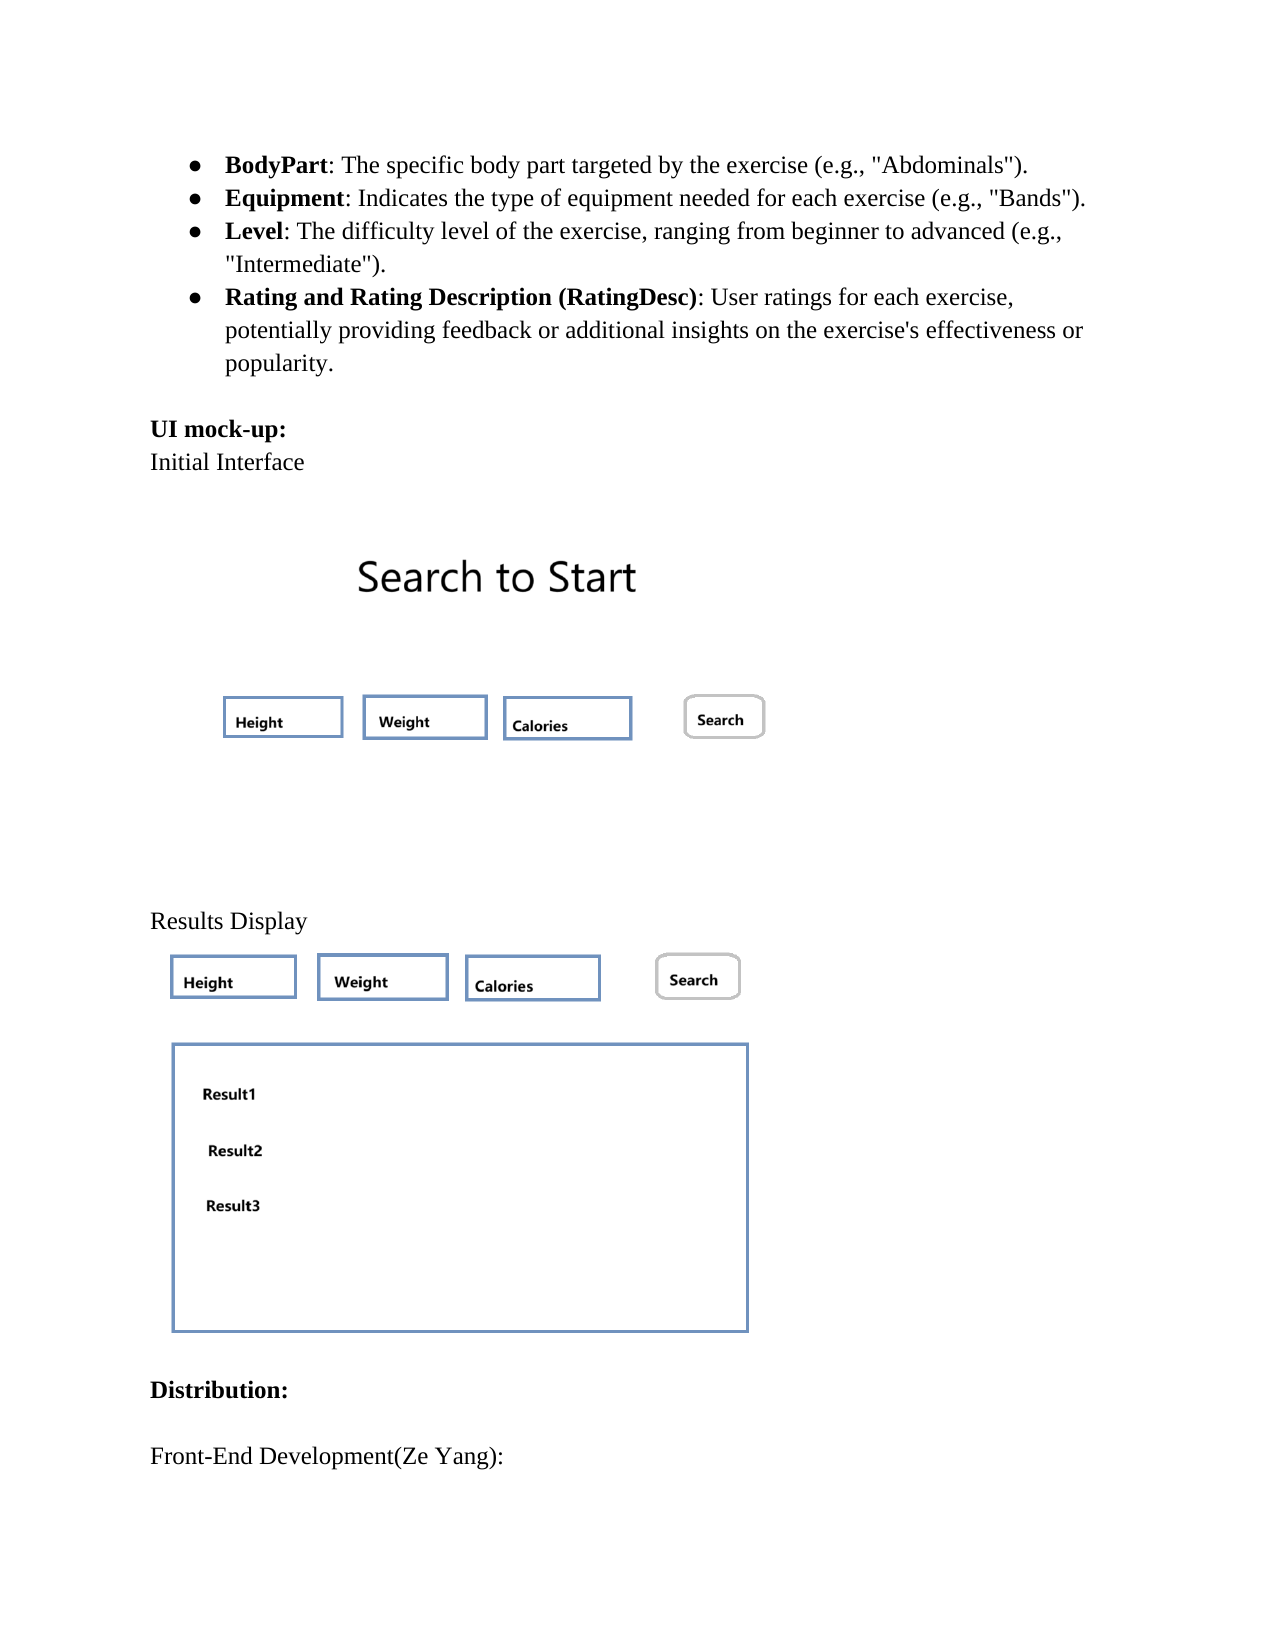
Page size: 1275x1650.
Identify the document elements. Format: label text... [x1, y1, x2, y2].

list Equipment: Indicates the type of equipment needed for each exercise (e.g., "Bands"). [187, 183, 1125, 212]
list BodyPart: The specific body part targeted by the exercise (e.g., "Abdominals"). [187, 150, 1125, 179]
text Results Display [150, 906, 1125, 934]
picture [150, 480, 865, 902]
text Initial Interface [150, 447, 1125, 476]
text Front-End Development(Ze Yang): [150, 1441, 1125, 1469]
list Rating and Rating Description (RatingDesc): User ratings for each exercise, potentially providing feedback or additional insights on the exercise's effectiveness or popularity. [187, 282, 1125, 377]
text UI mock-up: [150, 414, 1125, 443]
text Distribution: [150, 1375, 1125, 1403]
list Level: The difficulty level of the exercise, ranging from beginner to advanced (e.g., "Intermediate"). [187, 216, 1125, 278]
picture [150, 938, 833, 1371]
